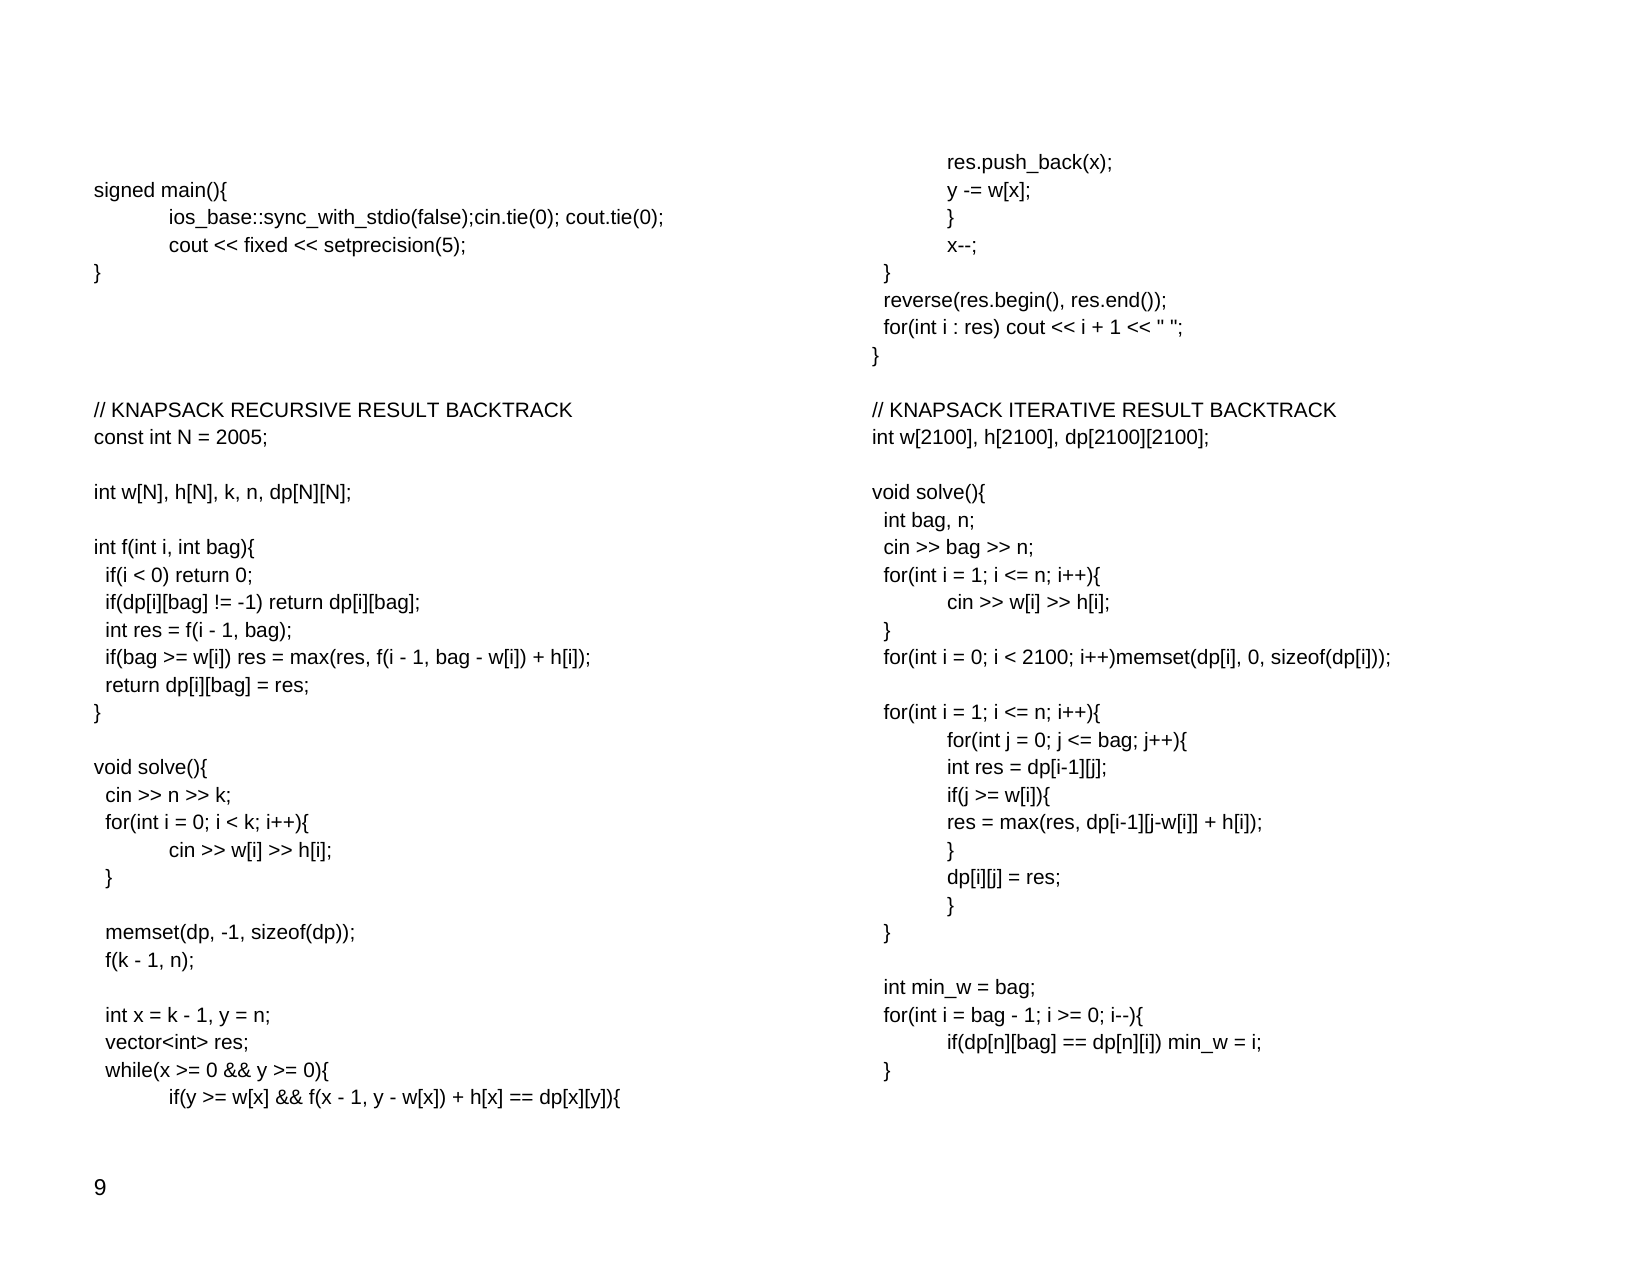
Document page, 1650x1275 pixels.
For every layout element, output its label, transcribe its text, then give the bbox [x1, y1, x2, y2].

text for(int i = 0; i < k; i++){ [94, 810, 797, 834]
text for(int j = 0; j <= bag; j++){ [872, 727, 1575, 751]
text if(i < 0) return 0; [94, 562, 797, 586]
text } [94, 700, 797, 724]
text } [94, 260, 797, 284]
text int w[2100], h[2100], dp[2100][2100]; [872, 425, 1575, 449]
text int x = k - 1, y = n; [94, 1002, 797, 1026]
text int w[N], h[N], k, n, dp[N][N]; [94, 480, 797, 504]
text for(int i : res) cout << i + 1 << " "; [872, 315, 1575, 339]
text } [872, 920, 1575, 944]
text int f(int i, int bag){ [94, 535, 797, 559]
text int bag, n; [872, 507, 1575, 531]
text cin >> w[i] >> h[i]; [94, 837, 797, 861]
text res = max(res, dp[i-1][j-w[i]] + h[i]); [872, 810, 1575, 834]
text reverse(res.begin(), res.end()); [872, 287, 1575, 311]
text int res = dp[i-1][j]; [872, 755, 1575, 779]
text res.push_back(x); [872, 150, 1575, 174]
text for(int i = 1; i <= n; i++){ [872, 562, 1575, 586]
text f(k - 1, n); [94, 947, 797, 971]
text } [872, 342, 1575, 366]
text y -= w[x]; [872, 177, 1575, 201]
text vector<int> res; [94, 1030, 797, 1054]
text cin >> n >> k; [94, 782, 797, 806]
text int res = f(i - 1, bag); [94, 617, 797, 641]
text void solve(){ [872, 480, 1575, 504]
text } [872, 205, 1575, 229]
text if(dp[i][bag] != -1) return dp[i][bag]; [94, 590, 797, 614]
text } [94, 865, 797, 889]
text if(dp[n][bag] == dp[n][i]) min_w = i; [872, 1030, 1575, 1054]
text while(x >= 0 && y >= 0){ [94, 1057, 797, 1081]
text cout << fixed << setprecision(5); [94, 232, 797, 256]
text } [872, 892, 1575, 916]
text x--; [872, 232, 1575, 256]
text // KNAPSACK RECURSIVE RESULT BACKTRACK [94, 397, 797, 421]
text if(y >= w[x] && f(x - 1, y - w[x]) + h[x] == dp[x][y]){ [94, 1085, 797, 1109]
text for(int i = 0; i < 2100; i++)memset(dp[i], 0, sizeof(dp[i])); [872, 645, 1575, 669]
text } [872, 260, 1575, 284]
text cin >> w[i] >> h[i]; [872, 590, 1575, 614]
text void solve(){ [94, 755, 797, 779]
text memset(dp, -1, sizeof(dp)); [94, 920, 797, 944]
text cin >> bag >> n; [872, 535, 1575, 559]
text int min_w = bag; [872, 975, 1575, 999]
text if(bag >= w[i]) res = max(res, f(i - 1, bag - w[i]) + h[i]); [94, 645, 797, 669]
text } [872, 1057, 1575, 1081]
text for(int i = 1; i <= n; i++){ [872, 700, 1575, 724]
text for(int i = bag - 1; i >= 0; i--){ [872, 1002, 1575, 1026]
text // KNAPSACK ITERATIVE RESULT BACKTRACK [872, 397, 1575, 421]
text } [872, 837, 1575, 861]
text ios_base::sync_with_stdio(false);cin.tie(0); cout.tie(0); [94, 205, 797, 229]
text dp[i][j] = res; [872, 865, 1575, 889]
text } [872, 617, 1575, 641]
text if(j >= w[i]){ [872, 782, 1575, 806]
text signed main(){ [94, 177, 797, 201]
text return dp[i][bag] = res; [94, 672, 797, 696]
text const int N = 2005; [94, 425, 797, 449]
